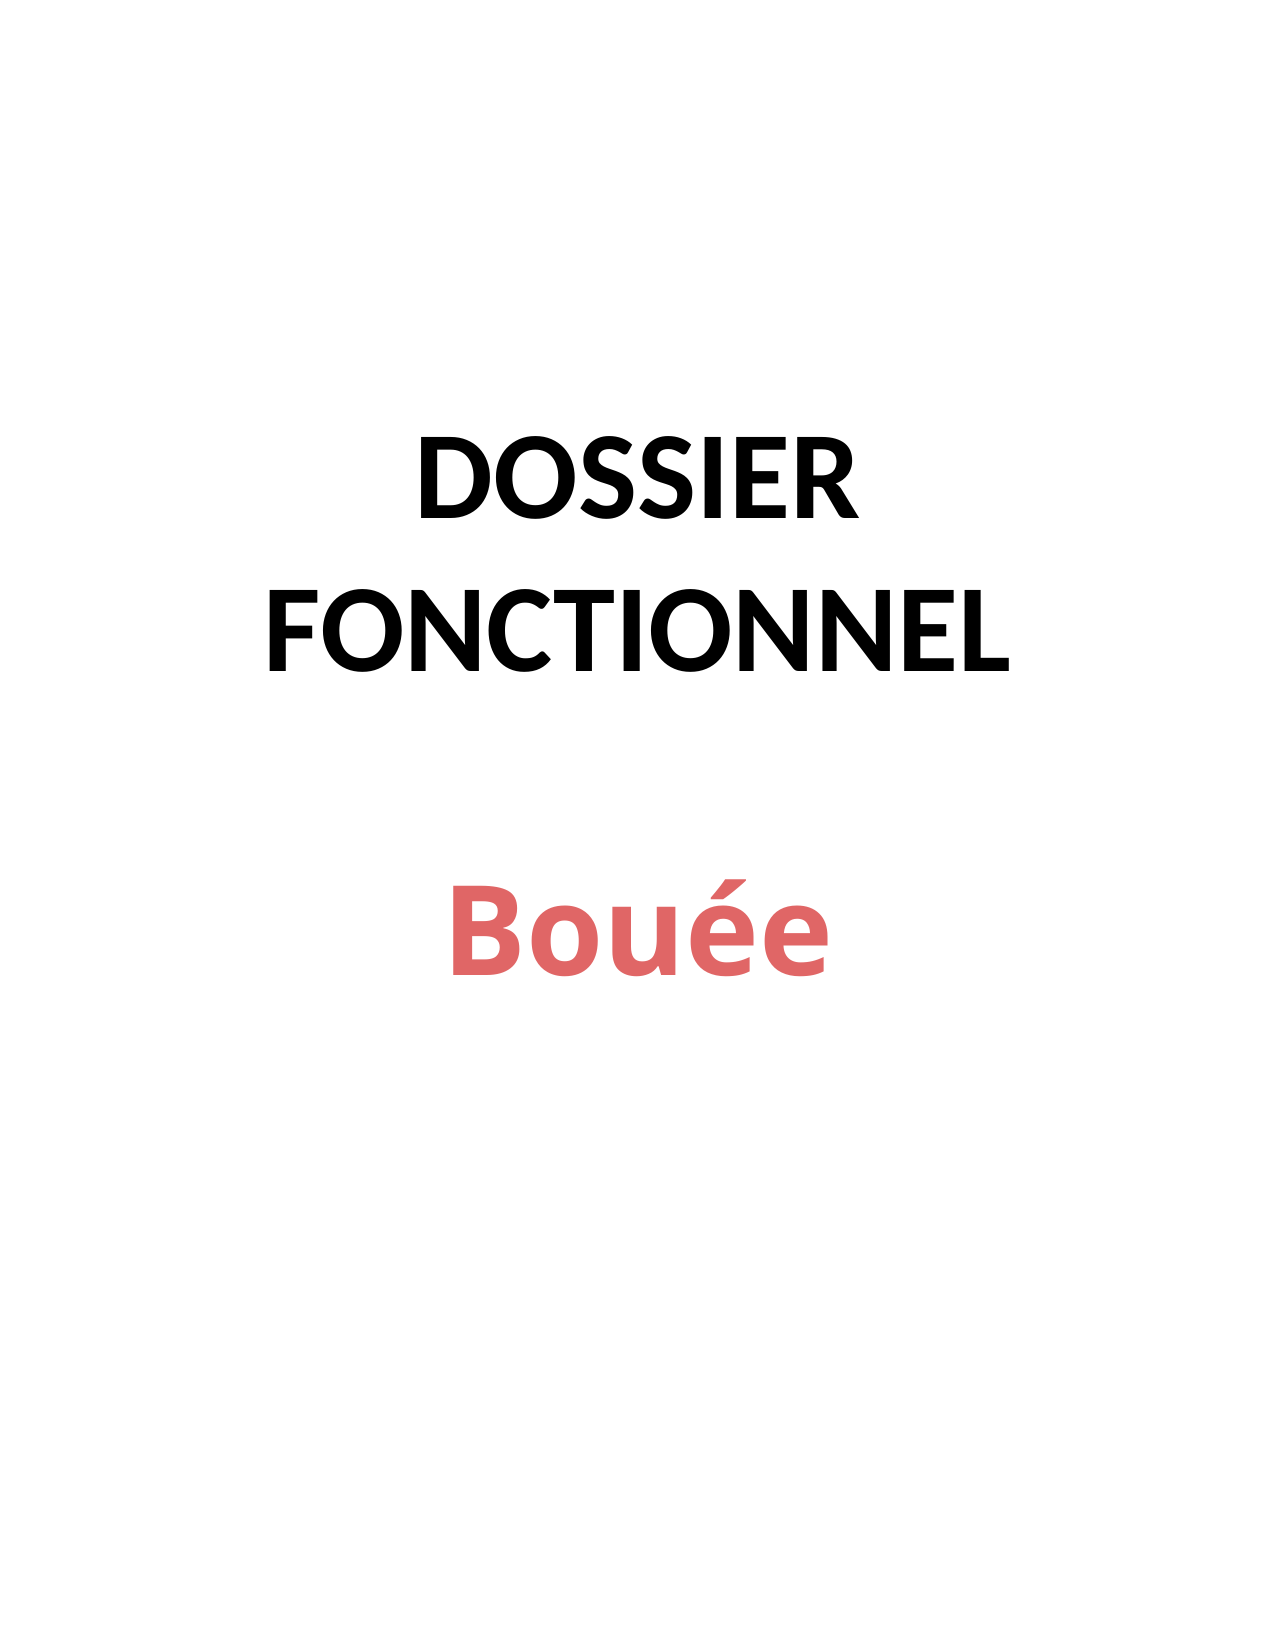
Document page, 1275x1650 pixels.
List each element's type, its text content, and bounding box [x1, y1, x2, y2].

title Bouée [75, 842, 1200, 1012]
title DOSSIER FONCTIONNEL [75, 397, 1200, 702]
